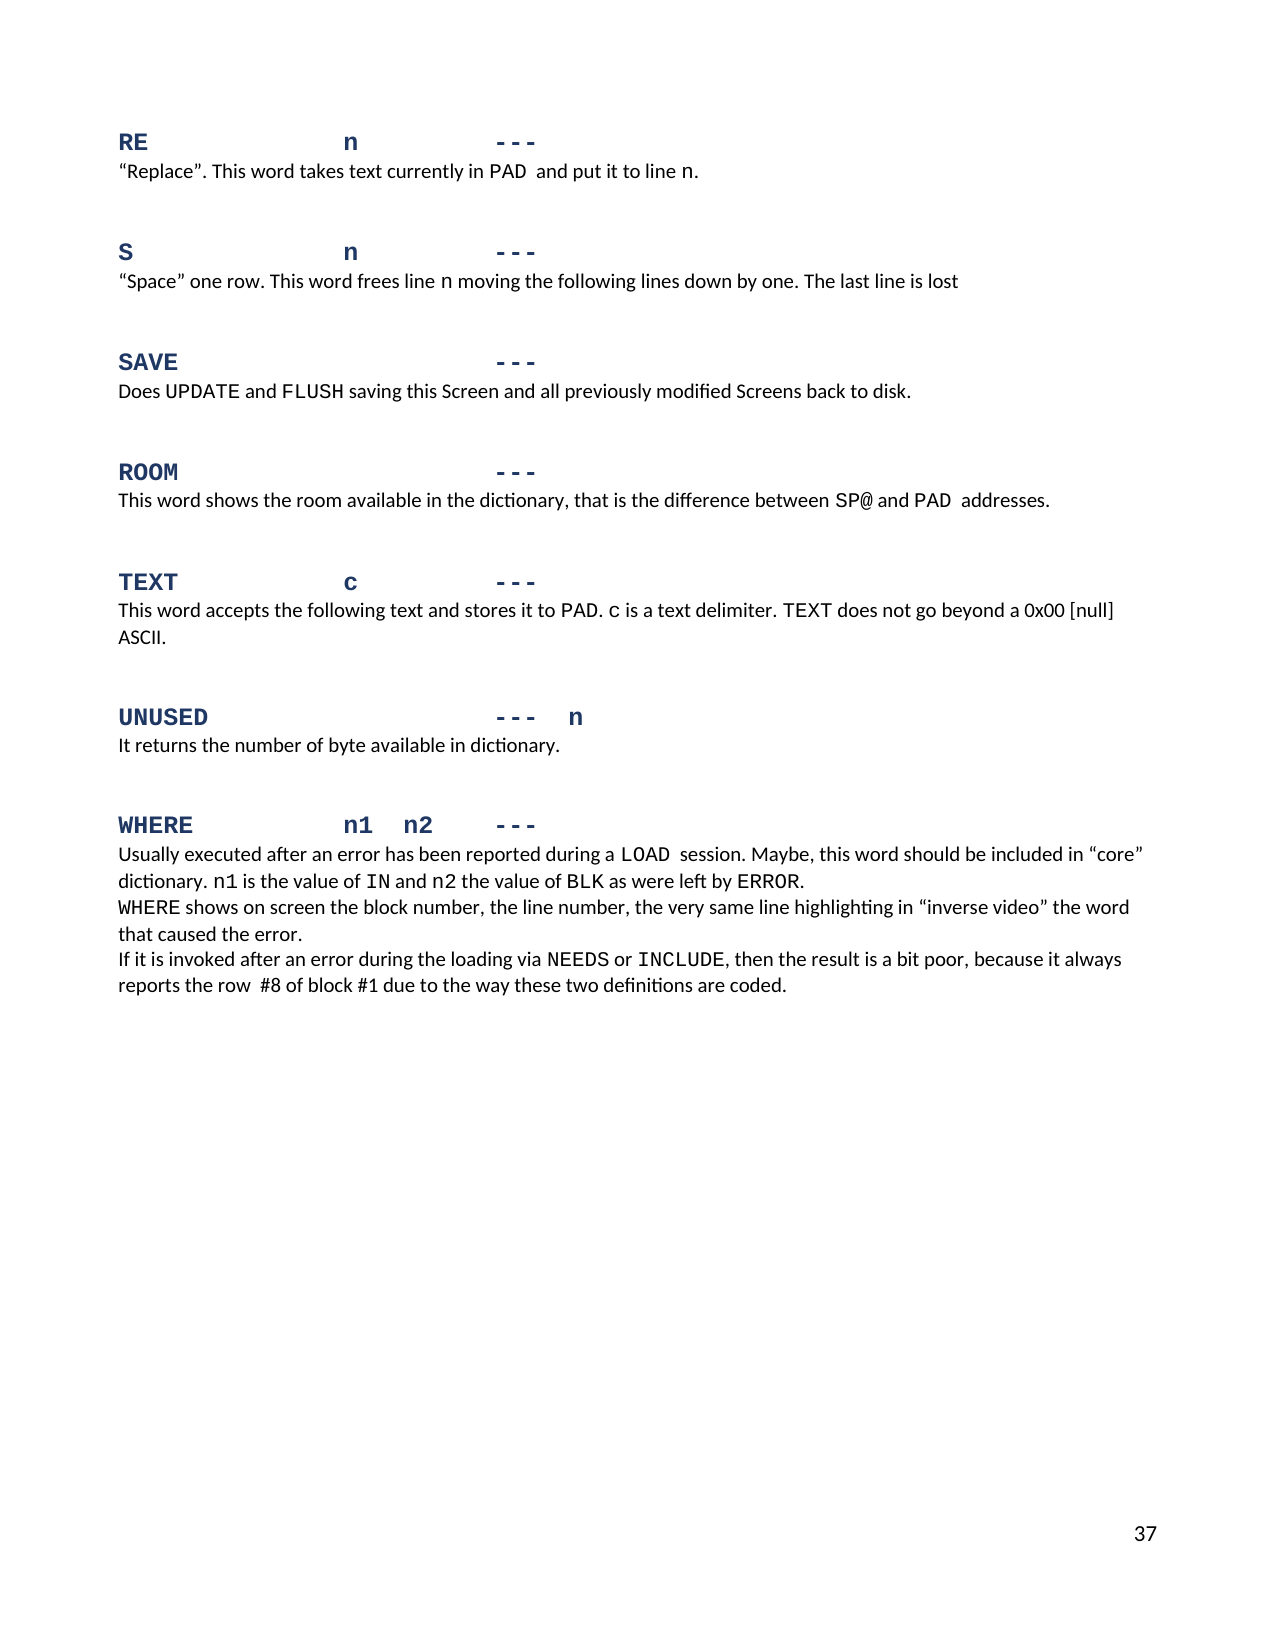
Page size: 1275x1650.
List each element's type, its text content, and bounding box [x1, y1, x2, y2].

subtitle SAVE --- [118, 349, 1157, 378]
subtitle ROOM --- [118, 459, 1157, 488]
subtitle UNUSED --- n [118, 704, 1157, 733]
text “Space” one row. This word frees line n moving the following lines down by one. The last line is lost [118, 268, 1157, 294]
text It returns the number of byte available in dictionary. [118, 733, 1157, 758]
subtitle S n --- [118, 240, 1157, 268]
text Usually executed after an error has been reported during a LOAD session. Maybe, this word should be included in “core” dictionary. n1 is the value of IN and n2 the value of BLK as were left by ERROR. [118, 841, 1157, 894]
text This word shows the room available in the dictionary, that is the difference between SP@ and PAD addresses. [118, 488, 1157, 514]
subtitle RE n --- [118, 130, 1157, 158]
text WHERE shows on screen the block number, the line number, the very same line highlighting in “inverse video” the word that caused the error. If it is invoked after an error during the loading via NEEDS or INCLUDE, then the result is a bit poor, because it always reports the row #8 of block #1 due to the way these two definitions are coded. [118, 894, 1157, 998]
text This word accepts the following text and stores it to PAD. c is a text delimiter. TEXT does not go beyond a 0x00 [null] ASCII. [118, 597, 1157, 649]
text “Replace”. This word takes text currently in PAD and put it to line n. [118, 158, 1157, 185]
text Does UPDATE and FLUSH saving this Screen and all previously modified Screens back to disk. [118, 378, 1157, 404]
subtitle WHERE n1 n2 --- [118, 813, 1157, 841]
subtitle TEXT c --- [118, 569, 1157, 597]
